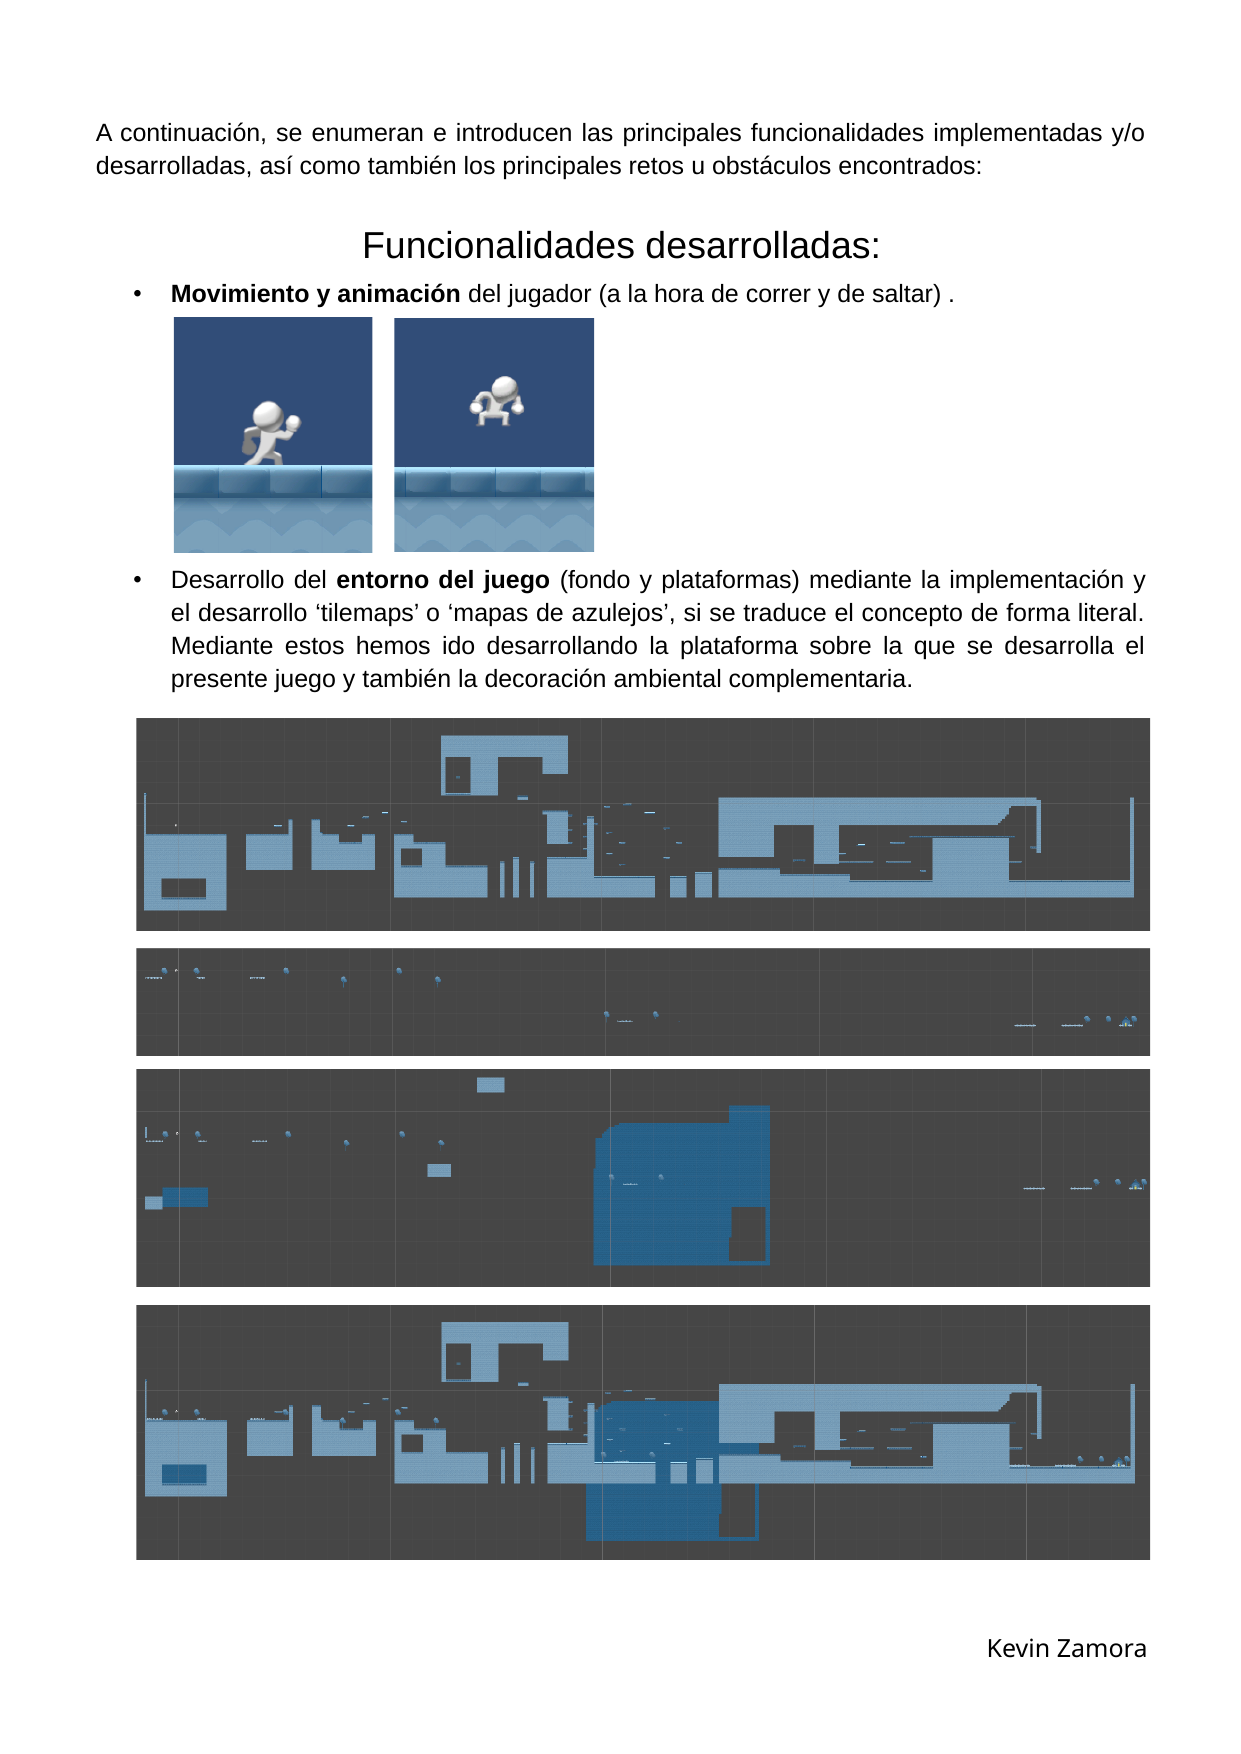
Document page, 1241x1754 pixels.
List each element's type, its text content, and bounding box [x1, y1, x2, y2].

picture [290, 317, 332, 553]
picture [511, 318, 554, 552]
picture [136, 948, 1151, 1056]
list Desarrollo del entorno del juego (fondo y plataformas) mediante la implementación y el desarrollo ‘tilemaps’ o ‘mapas de azulejos’, si se traduce el concepto de forma literal. Mediante estos hemos ido desarrollando la plataforma sobre la que se desarrolla el presente juego y también la decoración ambiental complementaria. [133, 565, 1147, 693]
list Movimiento y animación del jugador (a la hora de correr y de saltar) . [133, 279, 1147, 308]
text A continuación, se enumeran e introducen las principales funcionalidades implementadas y/o desarrolladas, así como también los principales retos u obstáculos encontrados: [96, 118, 1147, 180]
subtitle Funcionalidades desarrolladas: [96, 224, 1147, 267]
picture [136, 718, 1151, 931]
picture [136, 1305, 1151, 1560]
picture [136, 1069, 1151, 1287]
